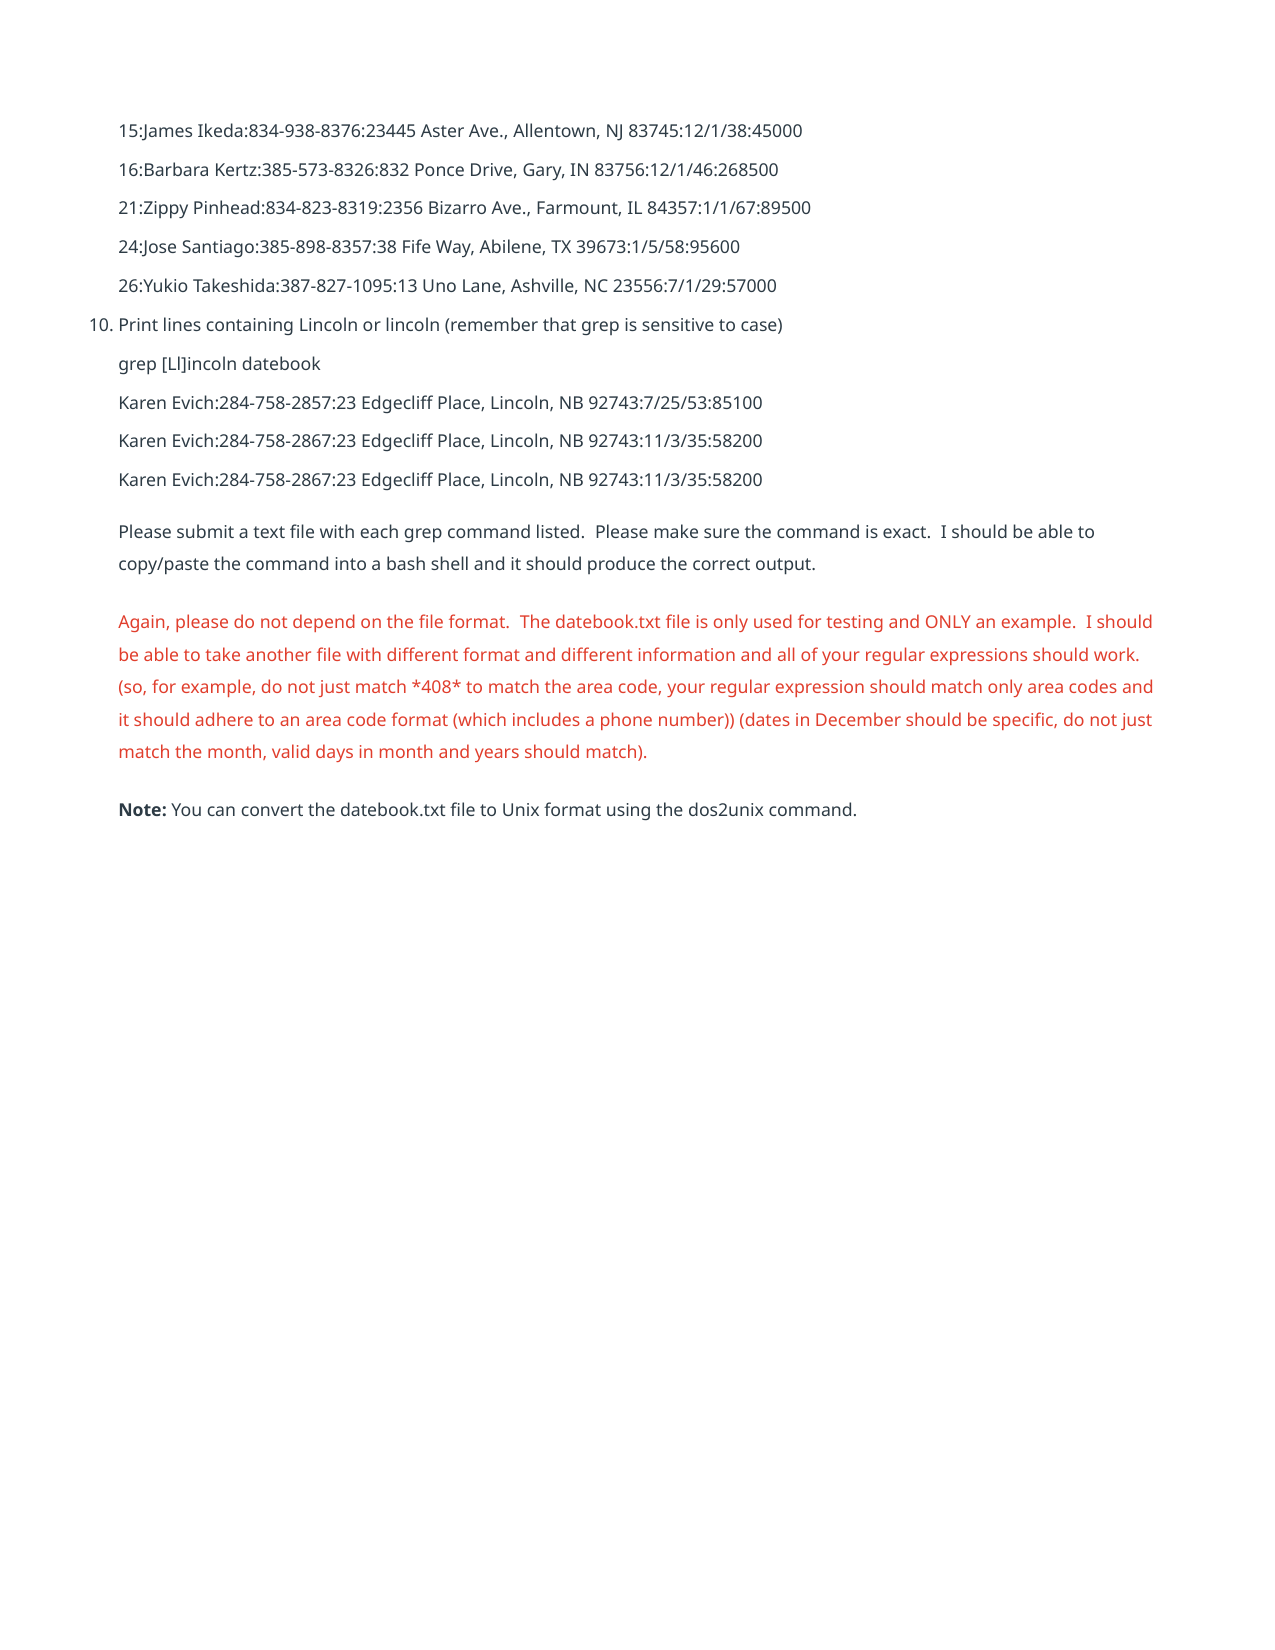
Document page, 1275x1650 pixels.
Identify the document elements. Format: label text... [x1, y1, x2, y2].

text 16:Barbara Kertz:385-573-8326:832 Ponce Drive, Gary, IN 83756:12/1/46:268500 [118, 157, 1157, 181]
text 15:James Ikeda:834-938-8376:23445 Aster Ave., Allentown, NJ 83745:12/1/38:45000 [118, 118, 1157, 142]
text Note: You can convert the datebook.txt file to Unix format using the dos2unix command. [118, 797, 1157, 822]
text Again, please do not depend on the file format. The datebook.txt file is only used for testing and ONLY an example. I should be able to take another file with different format and different information and all of your regular expressions should work. (so, for example, do not just match *408* to match the area code, your regular expression should match only area codes and it should adhere to an area code format (which includes a phone number)) (dates in December should be specific, do not just match the month, valid days in month and years should match). [118, 609, 1157, 764]
list Print lines containing Lincoln or lincoln (remember that grep is sensitive to case) [118, 312, 1157, 337]
text Karen Evich:284-758-2867:23 Edgecliff Place, Lincoln, NB 92743:11/3/35:58200 [118, 429, 1157, 453]
text Please submit a text file with each grep command listed. Please make sure the command is exact. I should be able to copy/paste the command into a bash shell and it should produce the correct output. [118, 519, 1157, 576]
text 24:Jose Santiago:385-898-8357:38 Fife Way, Abilene, TX 39673:1/5/58:95600 [118, 235, 1157, 259]
text Karen Evich:284-758-2857:23 Edgecliff Place, Lincoln, NB 92743:7/25/53:85100 [118, 390, 1157, 414]
text grep [Ll]incoln datebook [118, 351, 1157, 375]
text 21:Zippy Pinhead:834-823-8319:2356 Bizarro Ave., Farmount, IL 84357:1/1/67:89500 [118, 196, 1157, 220]
text Karen Evich:284-758-2867:23 Edgecliff Place, Lincoln, NB 92743:11/3/35:58200 [118, 468, 1157, 492]
text 26:Yukio Takeshida:387-827-1095:13 Uno Lane, Ashville, NC 23556:7/1/29:57000 [118, 273, 1157, 298]
